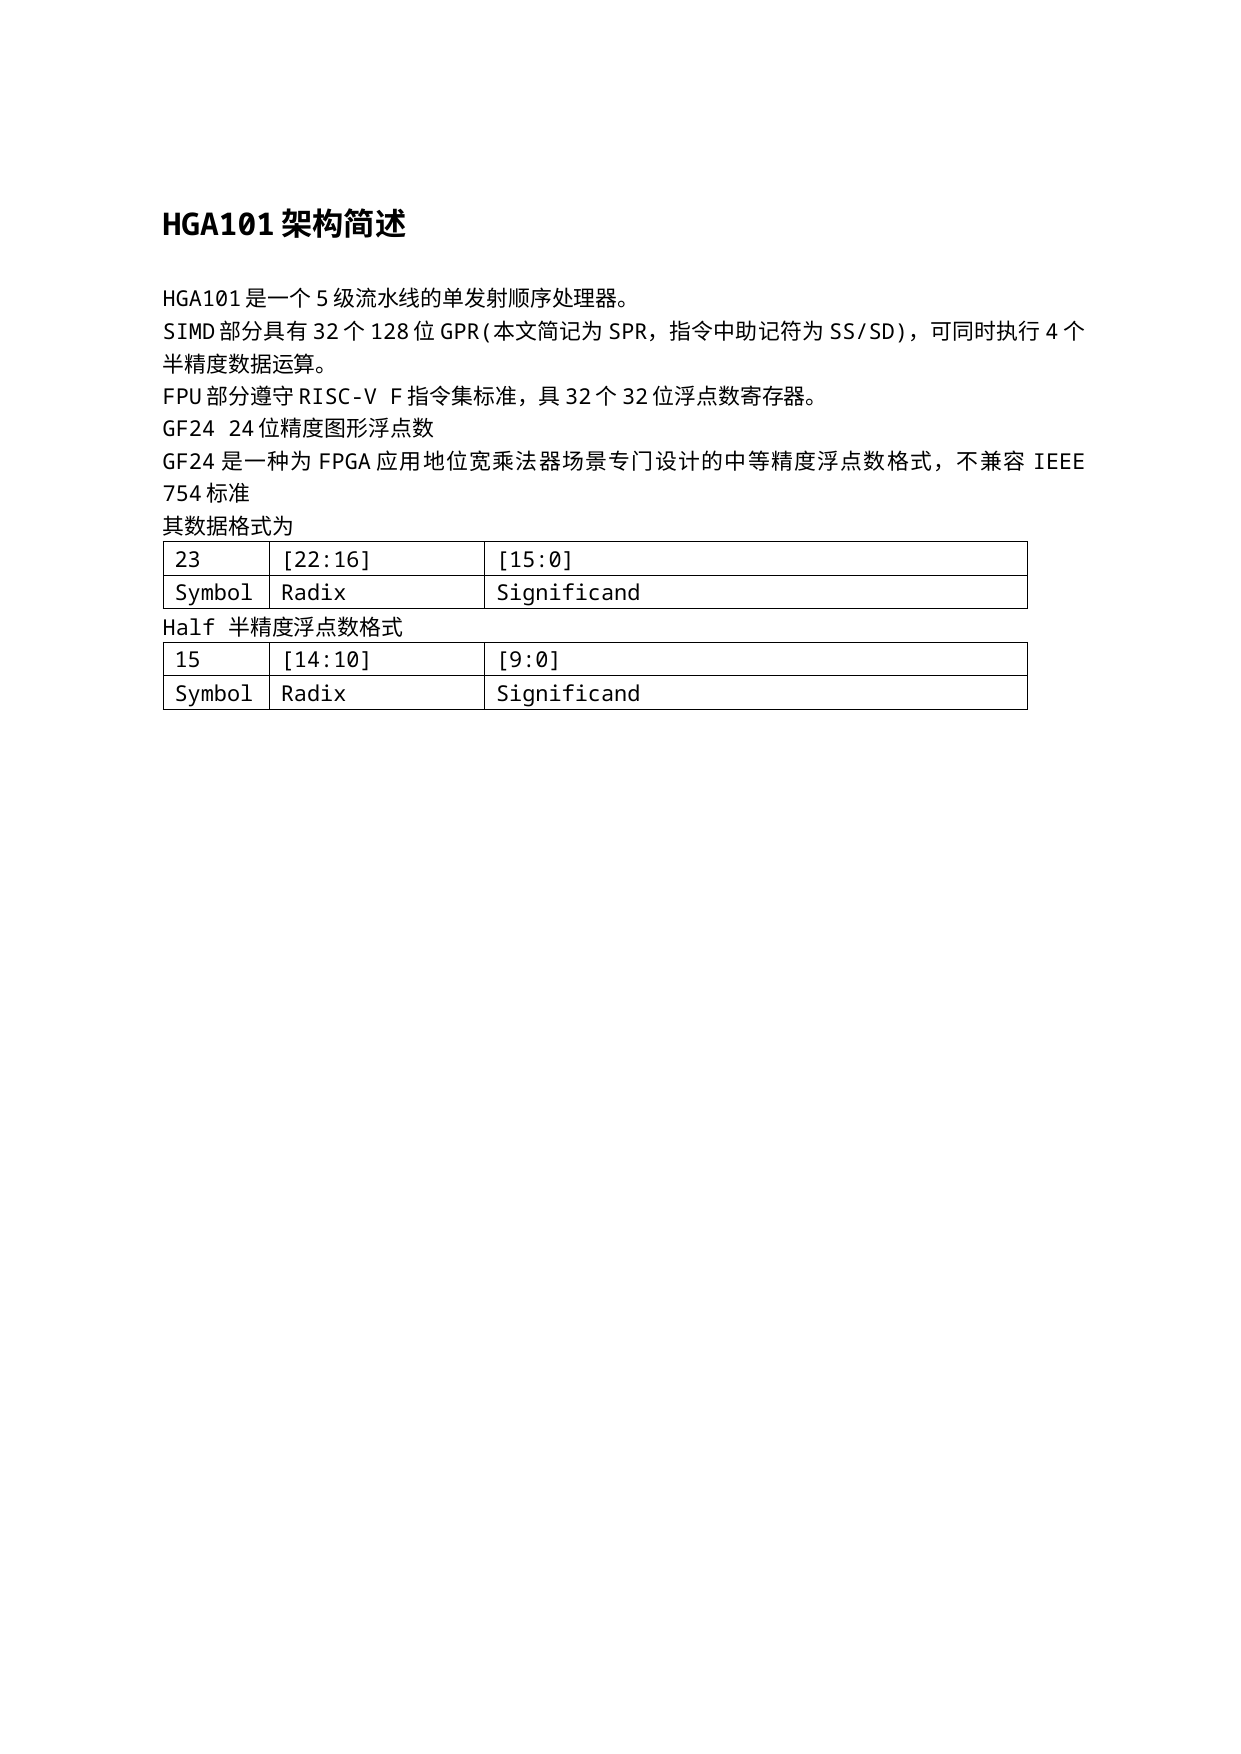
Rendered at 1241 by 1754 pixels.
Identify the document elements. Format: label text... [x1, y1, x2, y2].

table_cell Symbol [164, 676, 269, 709]
table_cell Symbol [164, 576, 269, 608]
text Half 半精度浮点数格式 [162, 609, 1085, 642]
text SIMD部分具有32个128位GPR(本文简记为SPR，指令中助记符为SS/SD)，可同时执行4个半精度数据运算。 [162, 314, 1085, 379]
text HGA101是一个5级流水线的单发射顺序处理器。 [162, 281, 1085, 314]
table_header [9:0] [485, 643, 1027, 675]
text GF24 24位精度图形浮点数 [162, 411, 1085, 444]
table_cell Radix [270, 576, 484, 608]
table_header [15:0] [485, 542, 1027, 575]
table_header 23 [164, 542, 269, 575]
text FPU部分遵守RISC-V F指令集标准，具32个32位浮点数寄存器。 [162, 379, 1085, 411]
table_cell Significand [485, 676, 1027, 709]
text 其数据格式为 [162, 509, 1085, 541]
table_cell Significand [485, 576, 1027, 608]
text GF24是一种为FPGA应用地位宽乘法器场景专门设计的中等精度浮点数格式，不兼容IEEE 754标准 [162, 444, 1085, 509]
table_header [14:10] [270, 643, 484, 675]
subtitle HGA101架构简述 [162, 189, 1085, 254]
table_header 15 [164, 643, 269, 675]
table_cell Radix [270, 676, 484, 709]
table_header [22:16] [270, 542, 484, 575]
